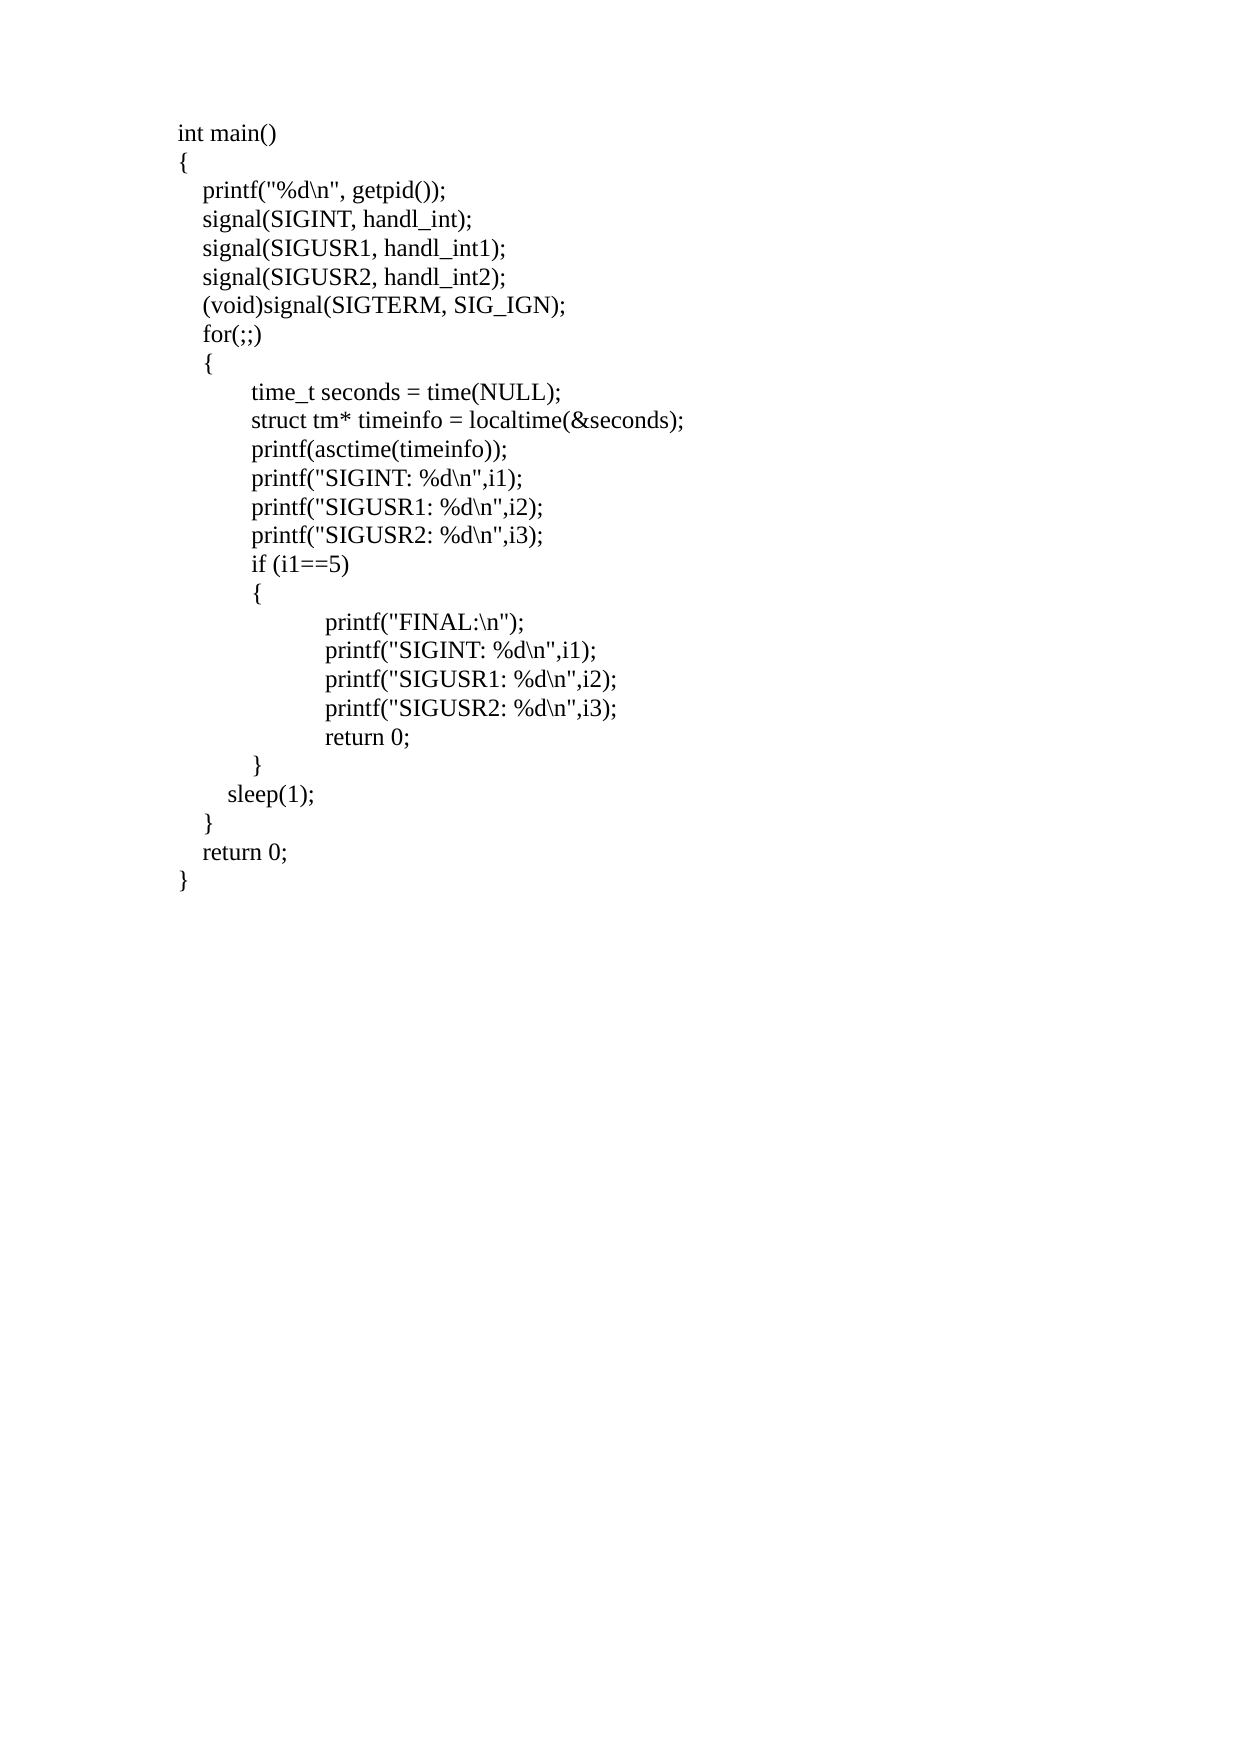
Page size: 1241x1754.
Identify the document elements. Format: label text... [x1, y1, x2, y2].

text int main() { printf("%d\n", getpid()); signal(SIGINT, handl_int); signal(SIGUSR1, handl_int1); signal(SIGUSR2, handl_int2); (void)signal(SIGTERM, SIG_IGN); for(;;) { time_t seconds = time(NULL); struct tm* timeinfo = localtime(&seconds); printf(asctime(timeinfo)); printf("SIGINT: %d\n",i1); printf("SIGUSR1: %d\n",i2); printf("SIGUSR2: %d\n",i3); if (i1==5) { printf("FINAL:\n"); printf("SIGINT: %d\n",i1); printf("SIGUSR1: %d\n",i2); printf("SIGUSR2: %d\n",i3); return 0; } sleep(1); } return 0; } [177, 118, 1152, 923]
